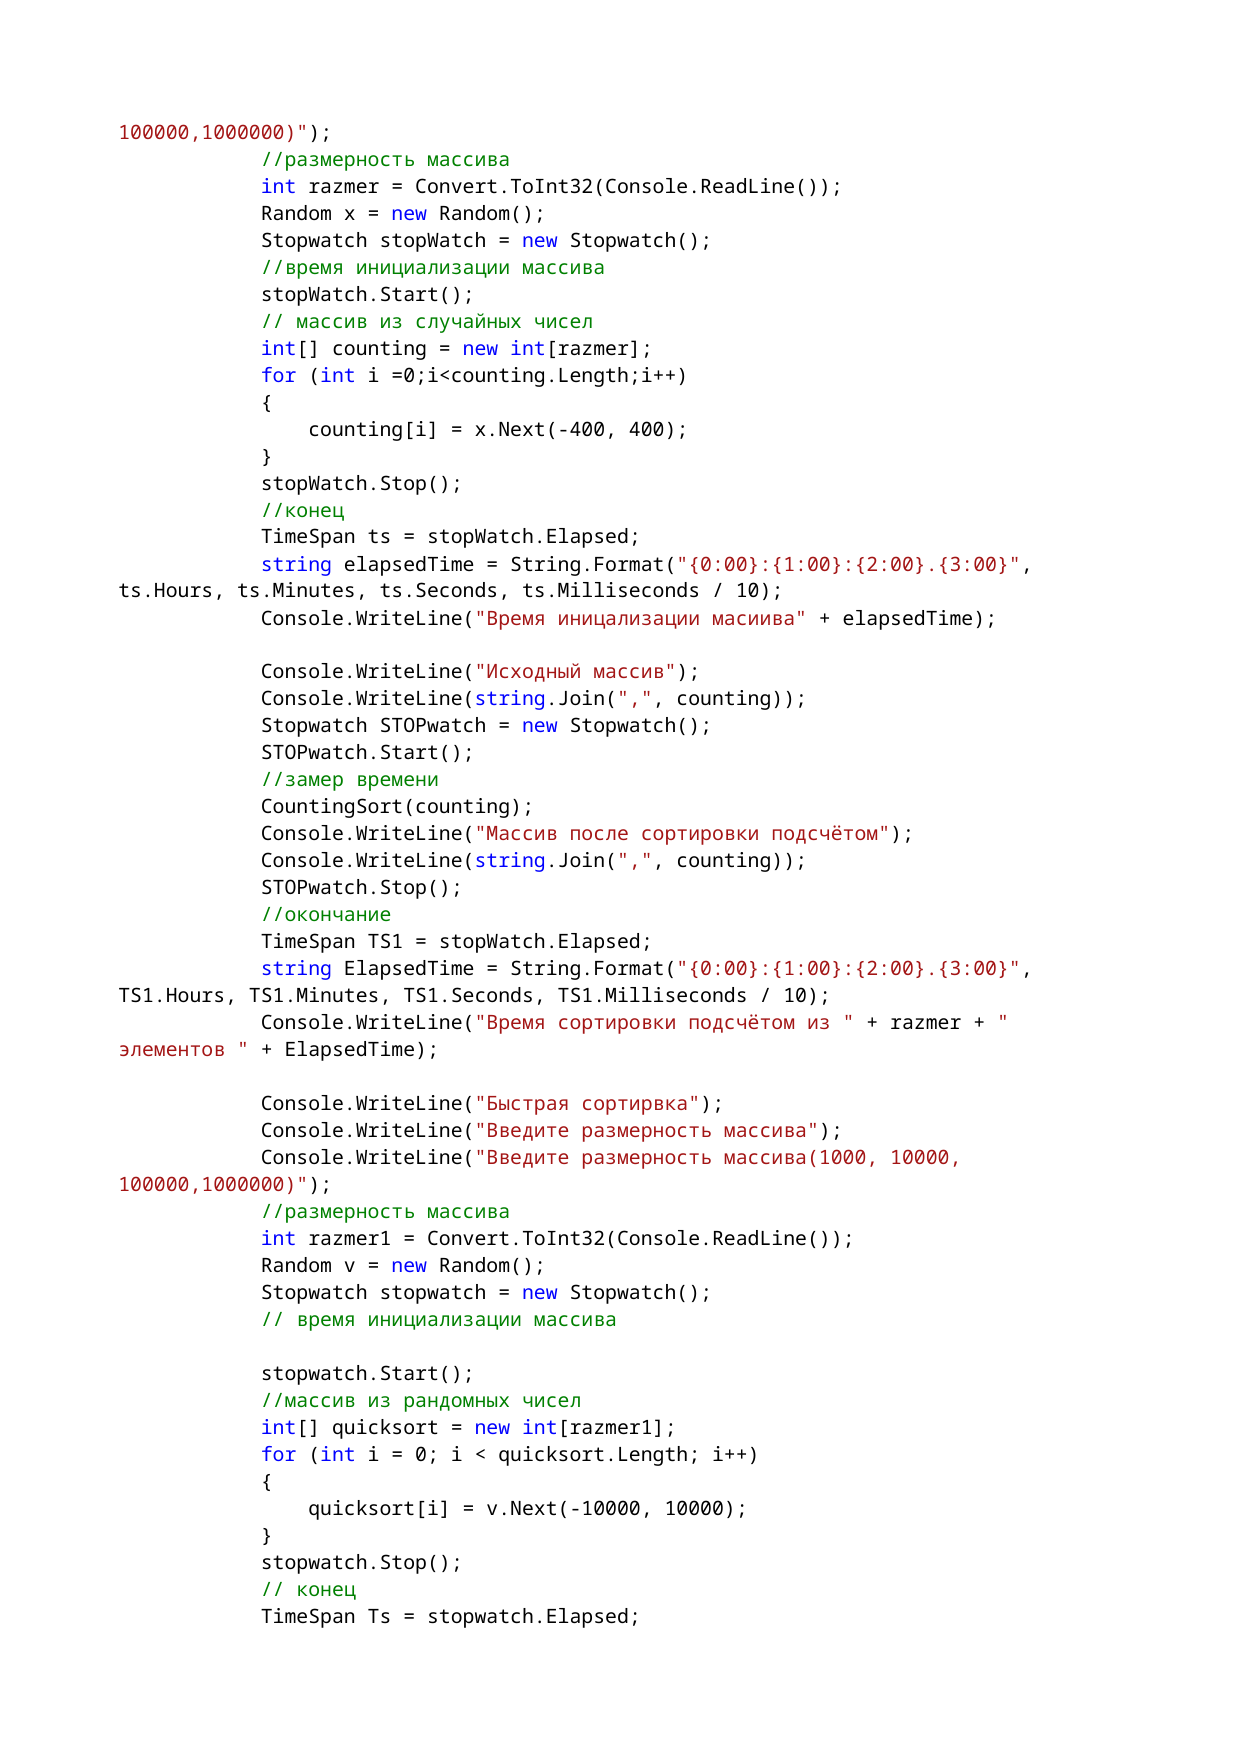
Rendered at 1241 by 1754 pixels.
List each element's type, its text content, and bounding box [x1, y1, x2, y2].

text stopwatch.Stop(); [118, 1548, 1122, 1575]
text quicksort[i] = v.Next(-10000, 10000); [118, 1494, 1122, 1521]
text Random x = new Random(); [118, 199, 1122, 226]
text string ElapsedTime = String.Format("{0:00}:{1:00}:{2:00}.{3:00}", TS1.Hours, TS1.Minutes, TS1.Seconds, TS1.Milliseconds / 10); [118, 954, 1122, 1008]
text //время инициализации массива [118, 253, 1122, 280]
text { [118, 1467, 1122, 1494]
text Console.WriteLine("Введите размерность массива"); [118, 1116, 1122, 1143]
text } [118, 442, 1122, 469]
text stopwatch.Start(); [118, 1359, 1122, 1386]
text // конец [118, 1575, 1122, 1602]
text stopWatch.Stop(); [118, 469, 1122, 496]
text //размерность массива [118, 145, 1122, 172]
text TimeSpan TS1 = stopWatch.Elapsed; [118, 927, 1122, 954]
text TimeSpan ts = stopWatch.Elapsed; [118, 523, 1122, 550]
text //массив из рандомных чисел [118, 1386, 1122, 1413]
text //конец [118, 496, 1122, 523]
text int razmer = Convert.ToInt32(Console.ReadLine()); [118, 172, 1122, 199]
text string elapsedTime = String.Format("{0:00}:{1:00}:{2:00}.{3:00}", ts.Hours, ts.Minutes, ts.Seconds, ts.Milliseconds / 10); [118, 550, 1122, 604]
text Console.WriteLine(string.Join(",", counting)); [118, 685, 1122, 712]
text 100000,1000000)"); [118, 118, 1122, 145]
text STOPwatch.Stop(); [118, 873, 1122, 901]
text Stopwatch stopwatch = new Stopwatch(); [118, 1278, 1122, 1305]
text Stopwatch STOPwatch = new Stopwatch(); [118, 712, 1122, 739]
text for (int i = 0; i < quicksort.Length; i++) [118, 1440, 1122, 1467]
text } [118, 1521, 1122, 1548]
text Console.WriteLine("Массив после сортировки подсчётом"); [118, 819, 1122, 847]
text //размерность массива [118, 1197, 1122, 1224]
text counting[i] = x.Next(-400, 400); [118, 415, 1122, 442]
text int razmer1 = Convert.ToInt32(Console.ReadLine()); [118, 1224, 1122, 1251]
text Console.WriteLine("Быстрая сортирвка"); [118, 1089, 1122, 1116]
text int[] counting = new int[razmer]; [118, 334, 1122, 361]
text stopWatch.Start(); [118, 280, 1122, 307]
text int[] quicksort = new int[razmer1]; [118, 1413, 1122, 1440]
text for (int i =0;i<counting.Length;i++) [118, 361, 1122, 388]
text Console.WriteLine("Время сортировки подсчётом из " + razmer + " элементов " + ElapsedTime); [118, 1008, 1122, 1062]
text // время инициализации массива [118, 1305, 1122, 1332]
text CountingSort(counting); [118, 793, 1122, 819]
text //окончание [118, 901, 1122, 927]
text Stopwatch stopWatch = new Stopwatch(); [118, 226, 1122, 253]
text // массив из случайных чисел [118, 307, 1122, 334]
text Console.WriteLine("Введите размерность массива(1000, 10000, 100000,1000000)"); [118, 1143, 1122, 1197]
text //замер времени [118, 766, 1122, 793]
text Console.WriteLine("Время иницализации масиива" + elapsedTime); [118, 604, 1122, 631]
text Console.WriteLine("Исходный массив"); [118, 658, 1122, 685]
text TimeSpan Ts = stopwatch.Elapsed; [118, 1602, 1122, 1629]
text { [118, 388, 1122, 415]
text Random v = new Random(); [118, 1251, 1122, 1278]
text Console.WriteLine(string.Join(",", counting)); [118, 847, 1122, 873]
text STOPwatch.Start(); [118, 739, 1122, 766]
